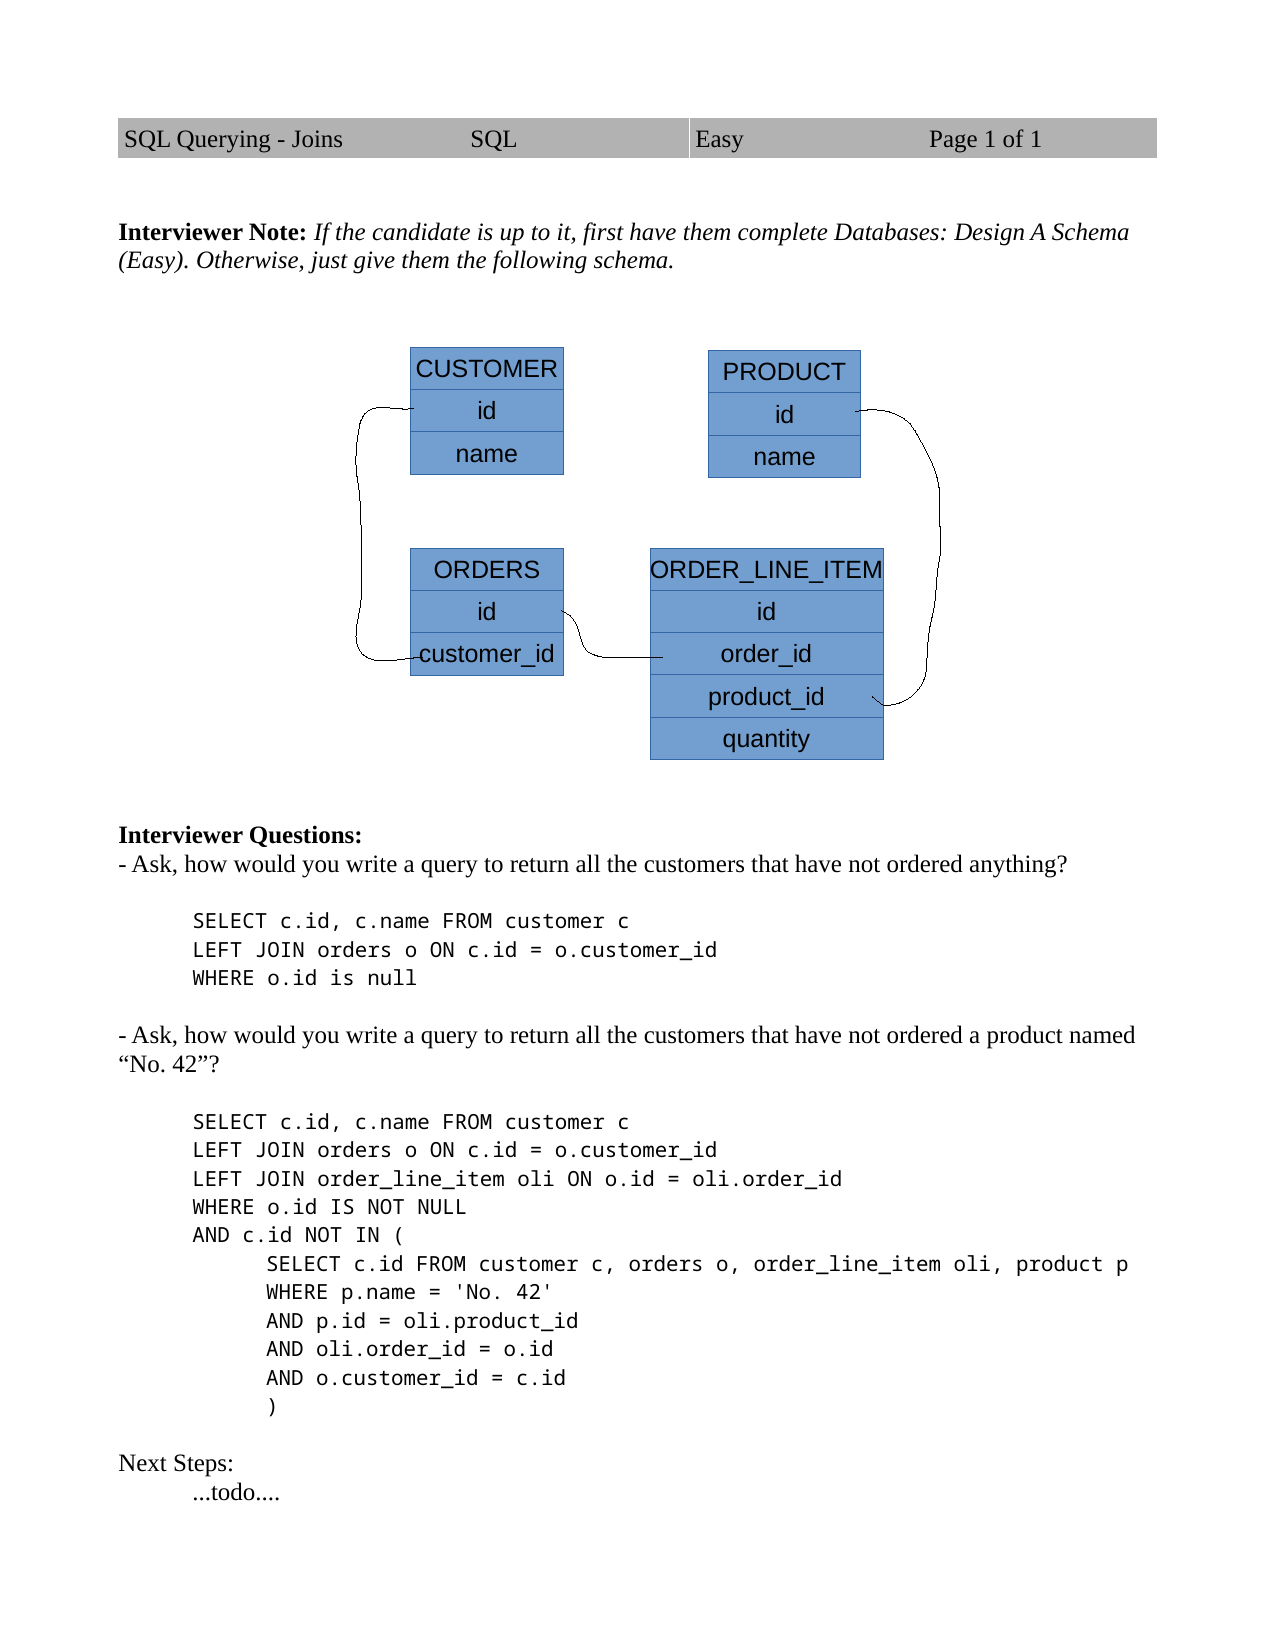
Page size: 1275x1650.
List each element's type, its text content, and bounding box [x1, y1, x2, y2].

text LEFT JOIN orders o ON c.id = o.customer_id [192, 935, 1157, 963]
text LEFT JOIN order_line_item oli ON o.id = oli.order_id [192, 1164, 1157, 1192]
text AND o.customer_id = c.id [266, 1363, 1157, 1391]
text Interviewer Questions: [118, 820, 1157, 849]
text SELECT c.id FROM customer c, orders o, order_line_item oli, product p [266, 1249, 1157, 1277]
text Interviewer Note: If the candidate is up to it, first have them complete Databases: Design A Schema (Easy). Otherwise, just give them the following schema. [118, 217, 1157, 274]
text WHERE o.id IS NOT NULL [192, 1192, 1157, 1221]
text SELECT c.id, c.name FROM customer c [192, 907, 1157, 935]
text LEFT JOIN orders o ON c.id = o.customer_id [192, 1135, 1157, 1164]
text AND c.id NOT IN ( [192, 1221, 1157, 1249]
text AND oli.order_id = o.id [266, 1334, 1157, 1363]
text ...todo.... [118, 1477, 1157, 1506]
text SELECT c.id, c.name FROM customer c [192, 1107, 1157, 1135]
text WHERE p.name = 'No. 42' [266, 1277, 1157, 1306]
text - Ask, how would you write a query to return all the customers that have not ordered anything? [118, 849, 1157, 878]
text WHERE o.id is null [192, 963, 1157, 992]
text AND p.id = oli.product_id [266, 1306, 1157, 1334]
text Next Steps: [118, 1448, 1157, 1477]
text - Ask, how would you write a query to return all the customers that have not ordered a product named “No. 42”? [118, 1021, 1157, 1078]
text ) [266, 1391, 1157, 1420]
